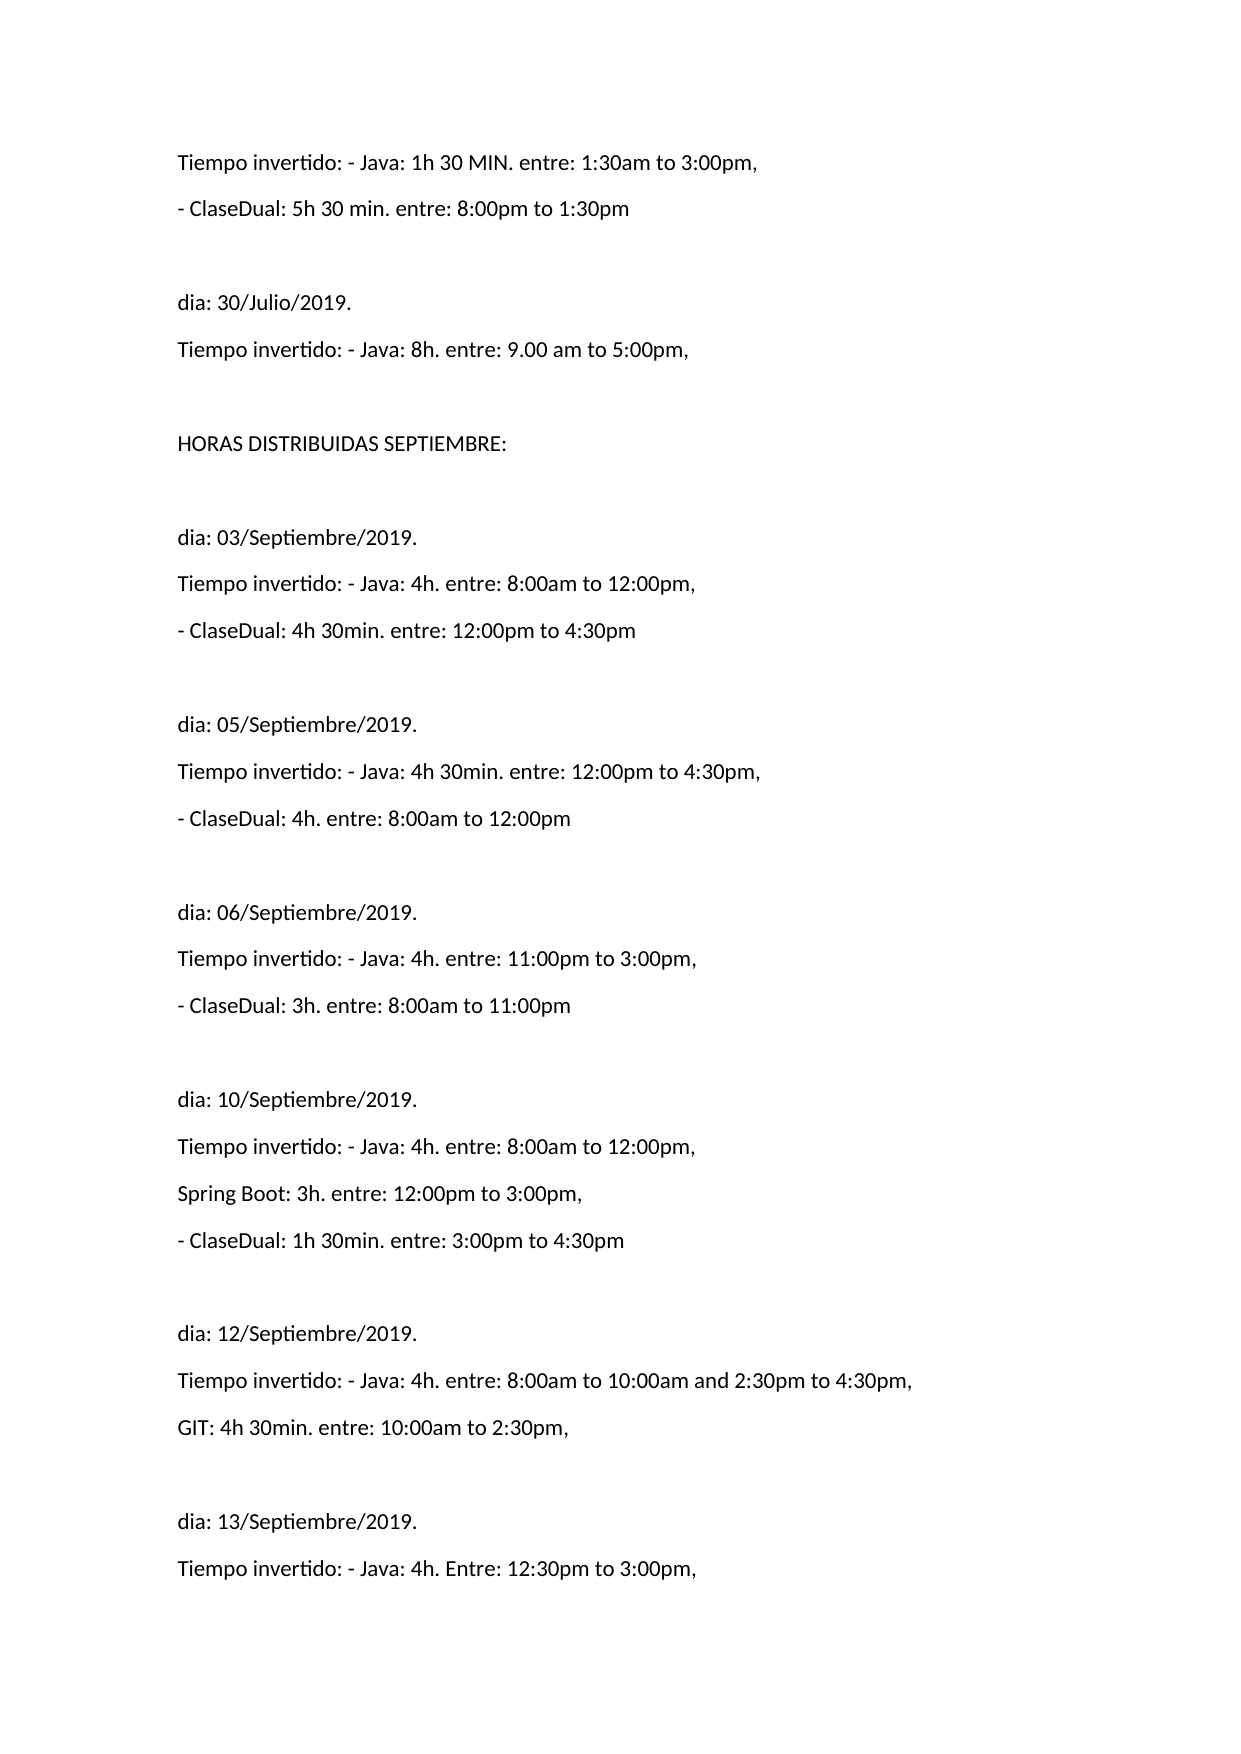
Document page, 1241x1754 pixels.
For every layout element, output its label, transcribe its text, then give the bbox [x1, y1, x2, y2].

text Tiempo invertido: - Java: 4h. entre: 8:00am to 12:00pm, [177, 1132, 1063, 1160]
text dia: 03/Septiembre/2019. [177, 523, 1063, 551]
text - ClaseDual: 3h. entre: 8:00am to 11:00pm [177, 991, 1063, 1019]
text dia: 05/Septiembre/2019. [177, 710, 1063, 738]
text Tiempo invertido: - Java: 8h. entre: 9.00 am to 5:00pm, [177, 335, 1063, 363]
text dia: 30/Julio/2019. [177, 288, 1063, 316]
text dia: 10/Septiembre/2019. [177, 1085, 1063, 1113]
text Tiempo invertido: - Java: 4h. Entre: 12:30pm to 3:00pm, [177, 1554, 1063, 1582]
text Tiempo invertido: - Java: 4h 30min. entre: 12:00pm to 4:30pm, [177, 757, 1063, 785]
text GIT: 4h 30min. entre: 10:00am to 2:30pm, [177, 1413, 1063, 1441]
text Tiempo invertido: - Java: 4h. entre: 8:00am to 12:00pm, [177, 569, 1063, 597]
text - ClaseDual: 1h 30min. entre: 3:00pm to 4:30pm [177, 1226, 1063, 1254]
text Tiempo invertido: - Java: 4h. entre: 11:00pm to 3:00pm, [177, 944, 1063, 972]
text dia: 12/Septiembre/2019. [177, 1319, 1063, 1347]
text - ClaseDual: 4h. entre: 8:00am to 12:00pm [177, 804, 1063, 832]
text Tiempo invertido: - Java: 4h. entre: 8:00am to 10:00am and 2:30pm to 4:30pm, [177, 1366, 1063, 1394]
text Tiempo invertido: - Java: 1h 30 MIN. entre: 1:30am to 3:00pm, [177, 148, 1063, 176]
text dia: 13/Septiembre/2019. [177, 1507, 1063, 1535]
text Spring Boot: 3h. entre: 12:00pm to 3:00pm, [177, 1179, 1063, 1207]
text HORAS DISTRIBUIDAS SEPTIEMBRE: [177, 429, 1063, 457]
text dia: 06/Septiembre/2019. [177, 898, 1063, 926]
text - ClaseDual: 5h 30 min. entre: 8:00pm to 1:30pm [177, 194, 1063, 222]
text - ClaseDual: 4h 30min. entre: 12:00pm to 4:30pm [177, 616, 1063, 644]
